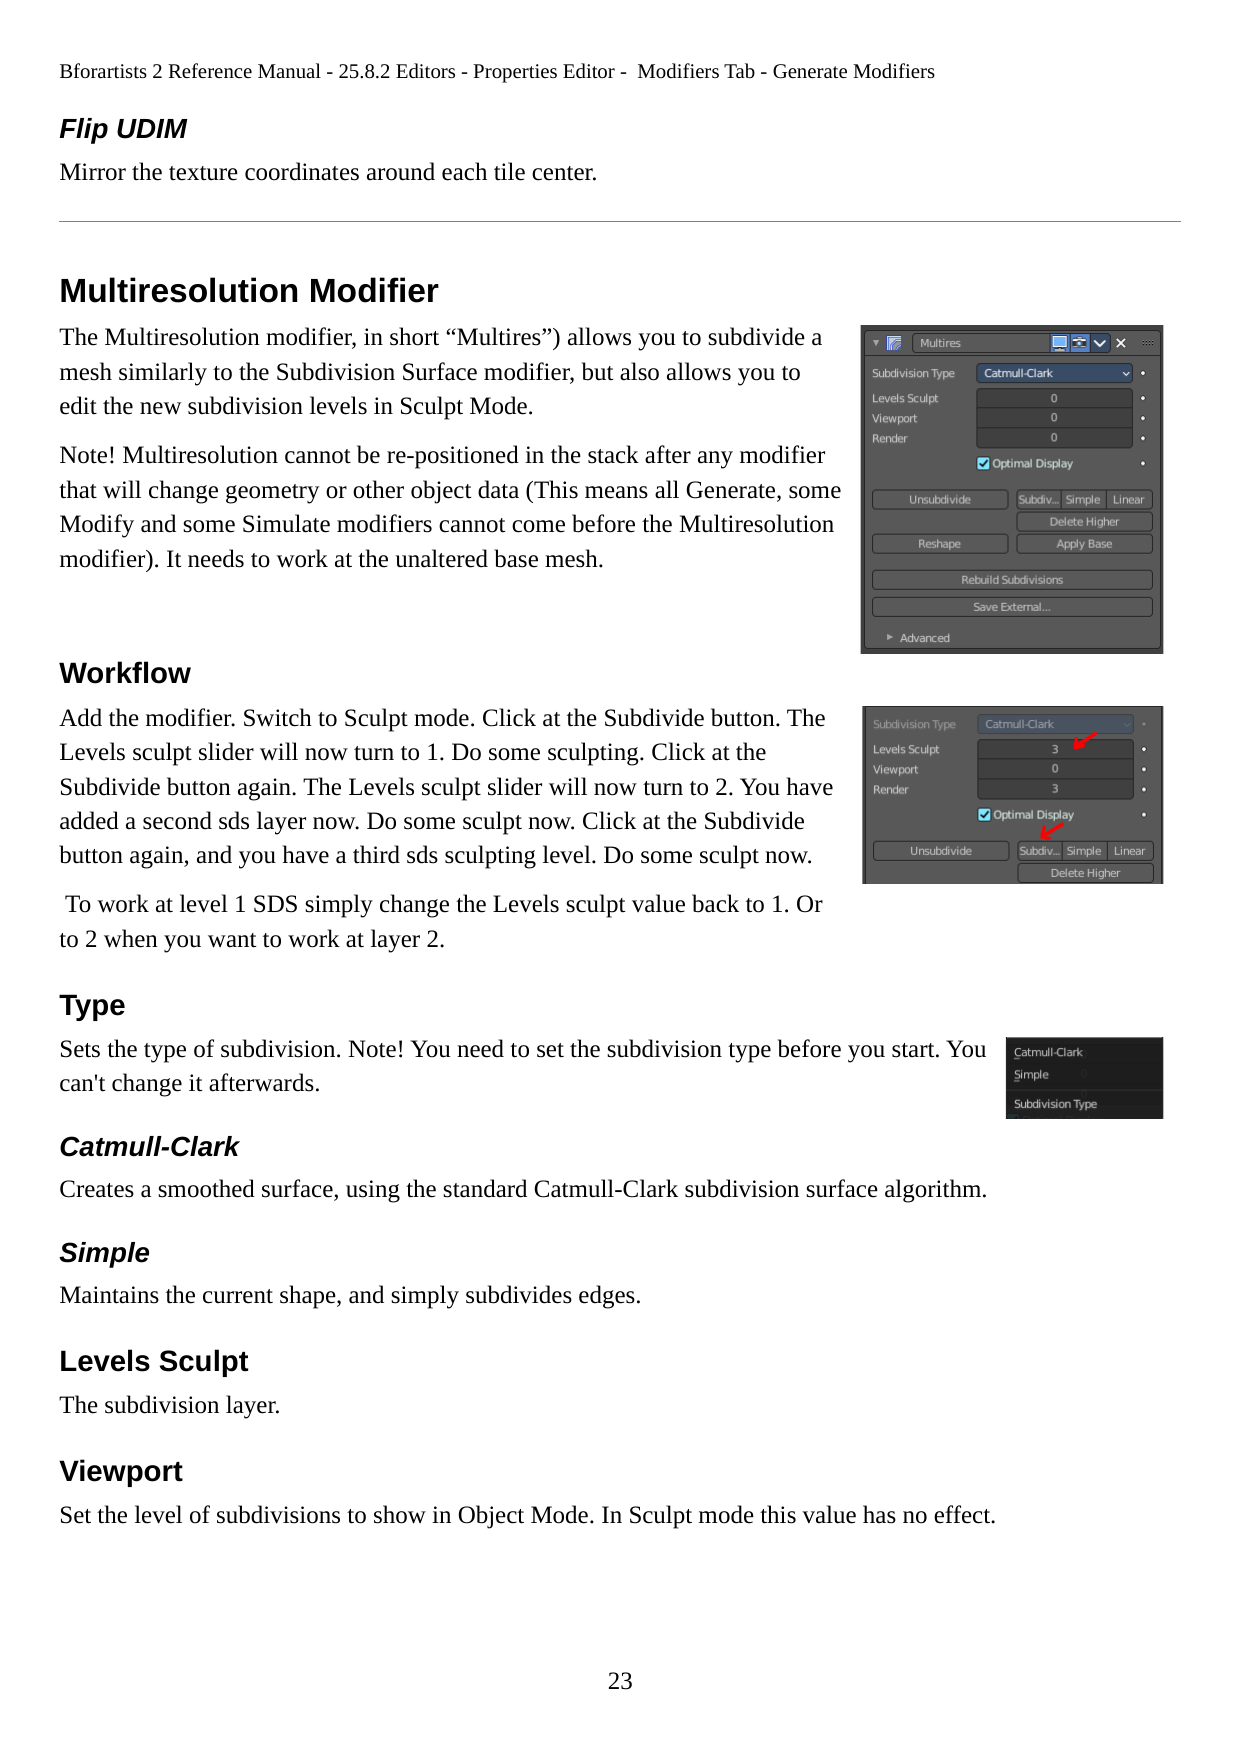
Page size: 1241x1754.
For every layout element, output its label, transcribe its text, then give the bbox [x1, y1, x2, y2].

subtitle Multiresolution Modifier [59, 271, 1181, 310]
text Add the modifier. Switch to Sculpt mode. Click at the Subdivide button. The Levels sculpt slider will now turn to 1. Do some sculpting. Click at the Subdivide button again. The Levels sculpt slider will now turn to 2. You have added a second sds layer now. Do some sculpt now. Click at the Subdivide button again, and you have a third sds sculpting level. Do some sculpt now. [59, 703, 1181, 869]
text Mirror the texture coordinates around each tile center. [59, 157, 1181, 186]
text The subdivision layer. [59, 1390, 1181, 1419]
text To work at level 1 SDS simply change the Levels sculpt value back to 1. Or to 2 when you want to work at layer 2. [59, 889, 1181, 953]
subtitle Flip UDIM [59, 113, 1181, 144]
picture [1005, 1037, 1164, 1119]
subtitle Workflow [59, 656, 1181, 690]
text Set the level of subdivisions to show in Object Mode. In Sculpt mode this value has no effect. [59, 1500, 1181, 1529]
picture [862, 706, 1164, 884]
subtitle Catmull-Clark [59, 1130, 1181, 1162]
subtitle Type [59, 988, 1181, 1021]
text Maintains the current shape, and simply subdivides edges. [59, 1280, 1181, 1309]
text Sets the type of subdivision. Note! You need to set the subdivision type before you start. You can't change it afterwards. [59, 1034, 1181, 1097]
subtitle Levels Sculpt [59, 1344, 1181, 1378]
text Creates a smoothed surface, using the standard Catmull-Clark subdivision surface algorithm. [59, 1174, 1181, 1203]
text Note! Multiresolution cannot be re-positioned in the stack after any modifier that will change geometry or other object data (This means all Generate, some Modify and some Simulate modifiers cannot come before the Multiresolution modifier). It needs to work at the unaltered base mesh. [59, 440, 860, 572]
picture [860, 325, 1164, 654]
text The Multiresolution modifier, in short “Multires”) allows you to subdivide a mesh similarly to the Subdivision Surface modifier, but also allows you to edit the new subdivision levels in Sculpt Mode. [59, 322, 1181, 420]
subtitle Viewport [59, 1454, 1181, 1488]
subtitle Simple [59, 1236, 1181, 1268]
